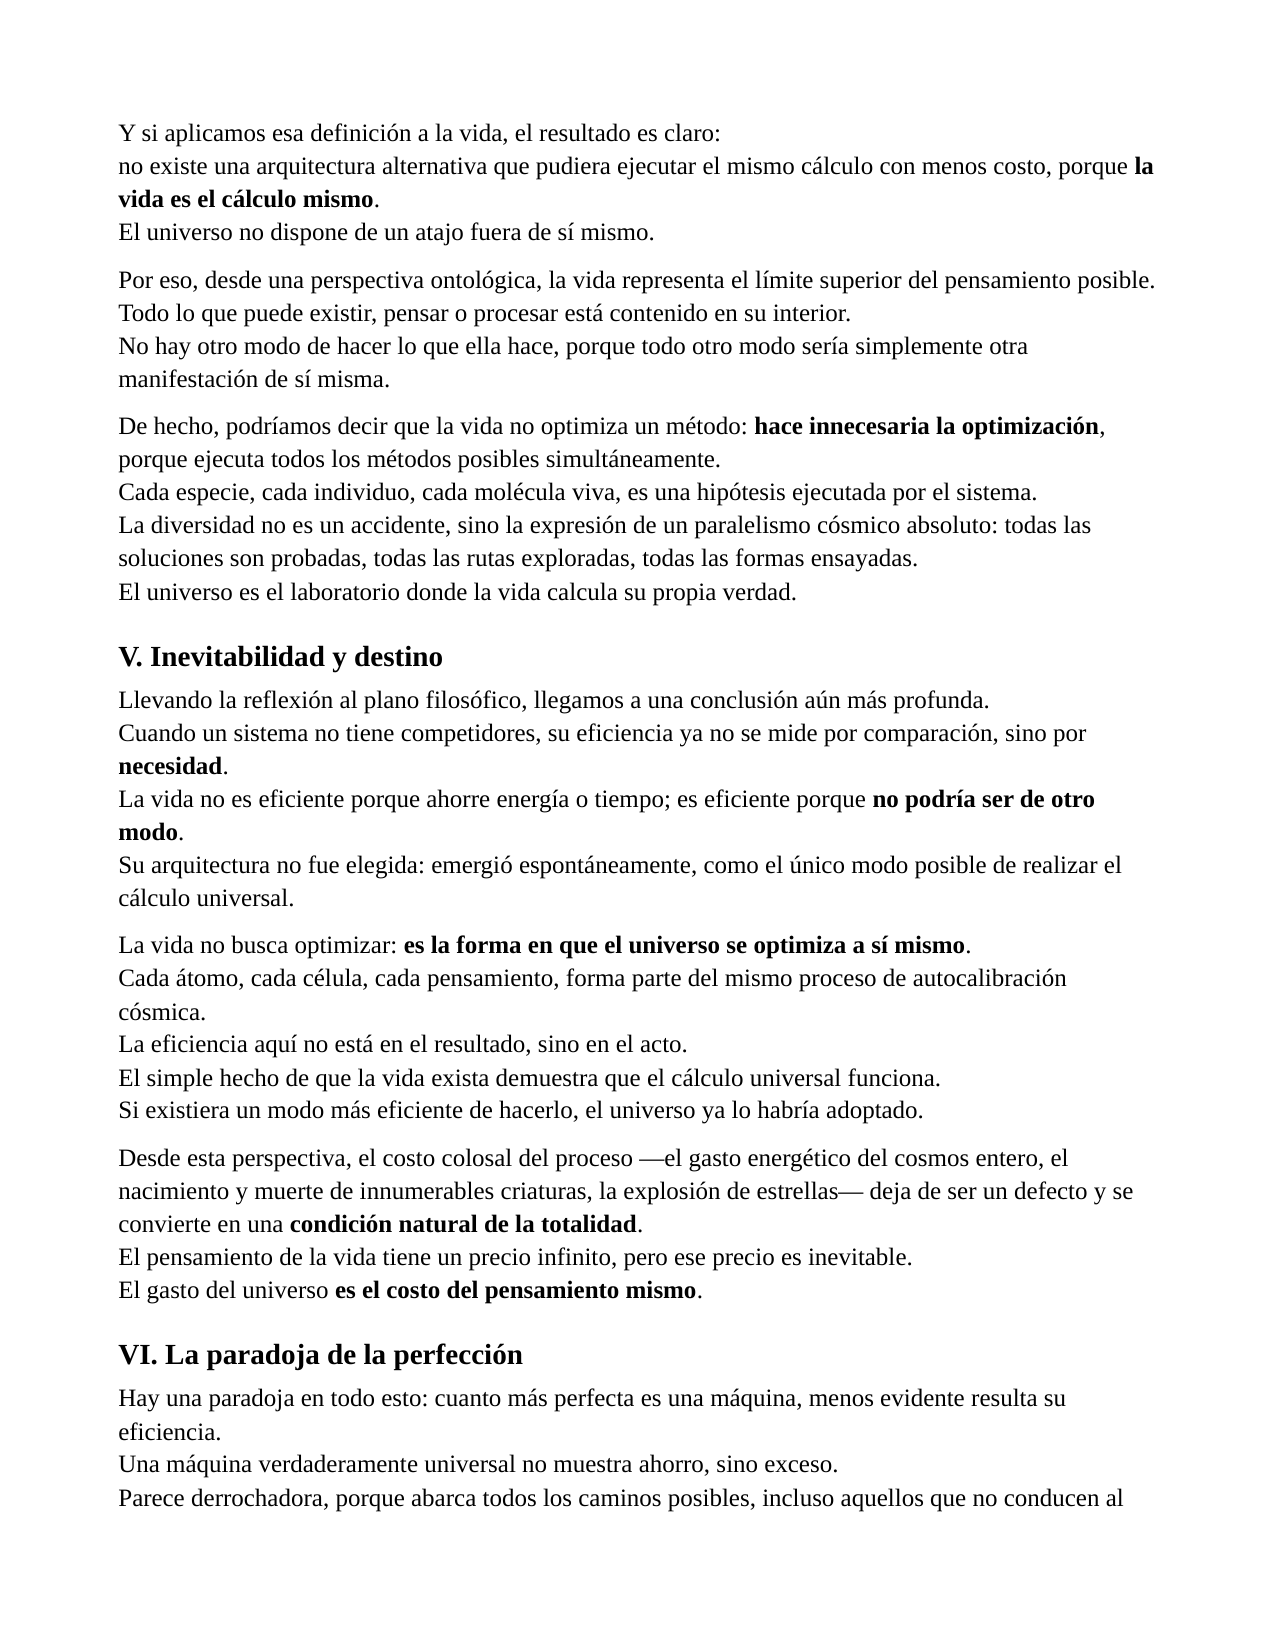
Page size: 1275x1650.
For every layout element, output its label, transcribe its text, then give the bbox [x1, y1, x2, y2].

text Hay una paradoja en todo esto: cuanto más perfecta es una máquina, menos evidente resulta su eficiencia. Una máquina verdaderamente universal no muestra ahorro, sino exceso. Parece derrochadora, porque abarca todos los caminos posibles, incluso aquellos que no conducen al [118, 1383, 1157, 1511]
text Llevando la reflexión al plano filosófico, llegamos a una conclusión aún más profunda. Cuando un sistema no tiene competidores, su eficiencia ya no se mide por comparación, sino por necesidad. La vida no es eficiente porque ahorre energía o tiempo; es eficiente porque no podría ser de otro modo. Su arquitectura no fue elegida: emergió espontáneamente, como el único modo posible de realizar el cálculo universal. [118, 685, 1157, 912]
subtitle VI. La paradoja de la perfección [118, 1337, 1157, 1371]
text Y si aplicamos esa definición a la vida, el resultado es claro: no existe una arquitectura alternativa que pudiera ejecutar el mismo cálculo con menos costo, porque la vida es el cálculo mismo. El universo no dispone de un atajo fuera de sí mismo. [118, 118, 1157, 246]
text Por eso, desde una perspectiva ontológica, la vida representa el límite superior del pensamiento posible. Todo lo que puede existir, pensar o procesar está contenido en su interior. No hay otro modo de hacer lo que ella hace, porque todo otro modo sería simplemente otra manifestación de sí misma. [118, 265, 1157, 393]
text La vida no busca optimizar: es la forma en que el universo se optimiza a sí mismo. Cada átomo, cada célula, cada pensamiento, forma parte del mismo proceso de autocalibración cósmica. La eficiencia aquí no está en el resultado, sino en el acto. El simple hecho de que la vida exista demuestra que el cálculo universal funciona. Si existiera un modo más eficiente de hacerlo, el universo ya lo habría adoptado. [118, 931, 1157, 1124]
subtitle V. Inevitabilidad y destino [118, 639, 1157, 672]
text De hecho, podríamos decir que la vida no optimiza un método: hace innecesaria la optimización, porque ejecuta todos los métodos posibles simultáneamente. Cada especie, cada individuo, cada molécula viva, es una hipótesis ejecutada por el sistema. La diversidad no es un accidente, sino la expresión de un paralelismo cósmico absoluto: todas las soluciones son probadas, todas las rutas exploradas, todas las formas ensayadas. El universo es el laboratorio donde la vida calcula su propia verdad. [118, 411, 1157, 605]
text Desde esta perspectiva, el costo colosal del proceso —el gasto energético del cosmos entero, el nacimiento y muerte de innumerables criaturas, la explosión de estrellas— deja de ser un defecto y se convierte en una condición natural de la totalidad. El pensamiento de la vida tiene un precio infinito, pero ese precio es inevitable. El gasto del universo es el costo del pensamiento mismo. [118, 1143, 1157, 1304]
